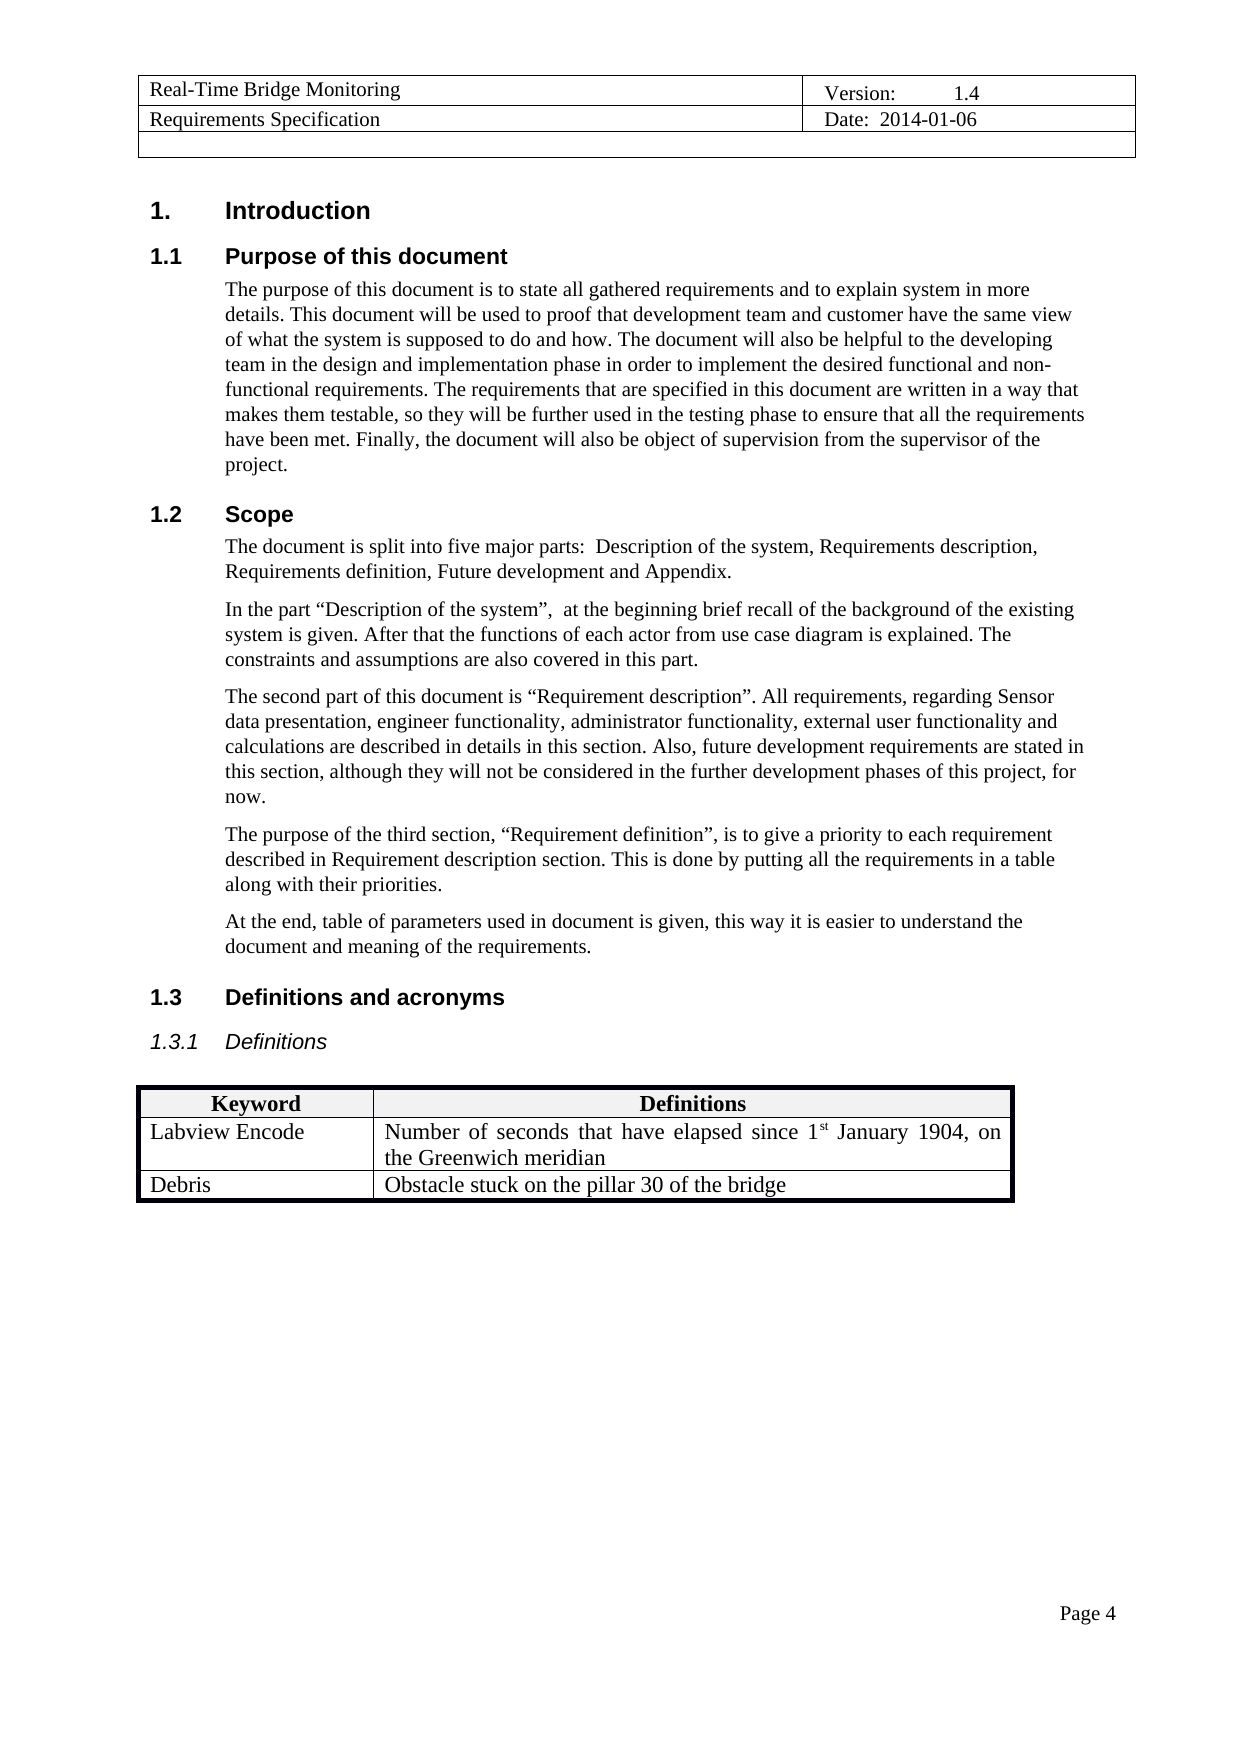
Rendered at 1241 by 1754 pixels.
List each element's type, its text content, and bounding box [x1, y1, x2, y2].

text The document is split into five major parts: Description of the system, Requirements description, Requirements definition, Future development and Appendix. [225, 533, 1090, 583]
table_cell Obstacle stuck on the pillar 30 of the bridge [374, 1171, 1010, 1198]
subtitle Definitions [150, 1029, 1090, 1054]
table_header Definitions [374, 1090, 1010, 1117]
text The second part of this document is “Requirement description”. All requirements, regarding Sensor data presentation, engineer functionality, administrator functionality, external user functionality and calculations are described in details in this section. Also, future development requirements are stated in this section, although they will not be considered in the further development phases of this project, for now. [225, 683, 1090, 808]
subtitle Purpose of this document [150, 243, 1090, 270]
table_cell Debris [141, 1171, 373, 1198]
table_header Keyword [141, 1090, 373, 1117]
subtitle Scope [150, 501, 1090, 527]
subtitle Introduction [150, 196, 1090, 224]
text The purpose of the third section, “Requirement definition”, is to give a priority to each requirement described in Requirement description section. This is done by putting all the requirements in a table along with their priorities. [225, 821, 1090, 896]
text At the end, table of parameters used in document is given, this way it is easier to understand the document and meaning of the requirements. [225, 908, 1090, 958]
table_cell Number of seconds that have elapsed since 1st January 1904, on the Greenwich meridian [374, 1118, 1010, 1170]
text The purpose of this document is to state all gathered requirements and to explain system in more details. This document will be used to proof that development team and customer have the same view of what the system is supposed to do and how. The document will also be helpful to the developing team in the design and implementation phase in order to implement the desired functional and non-functional requirements. The requirements that are specified in this document are written in a way that makes them testable, so they will be further used in the testing phase to ensure that all the requirements have been met. Finally, the document will also be object of supervision from the supervisor of the project. [225, 276, 1090, 476]
table_cell Labview Encode [141, 1118, 373, 1170]
text In the part “Description of the system”, at the beginning brief recall of the background of the existing system is given. After that the functions of each actor from use case diagram is explained. The constraints and assumptions are also covered in this part. [225, 596, 1090, 671]
subtitle Definitions and acronyms [150, 983, 1090, 1010]
